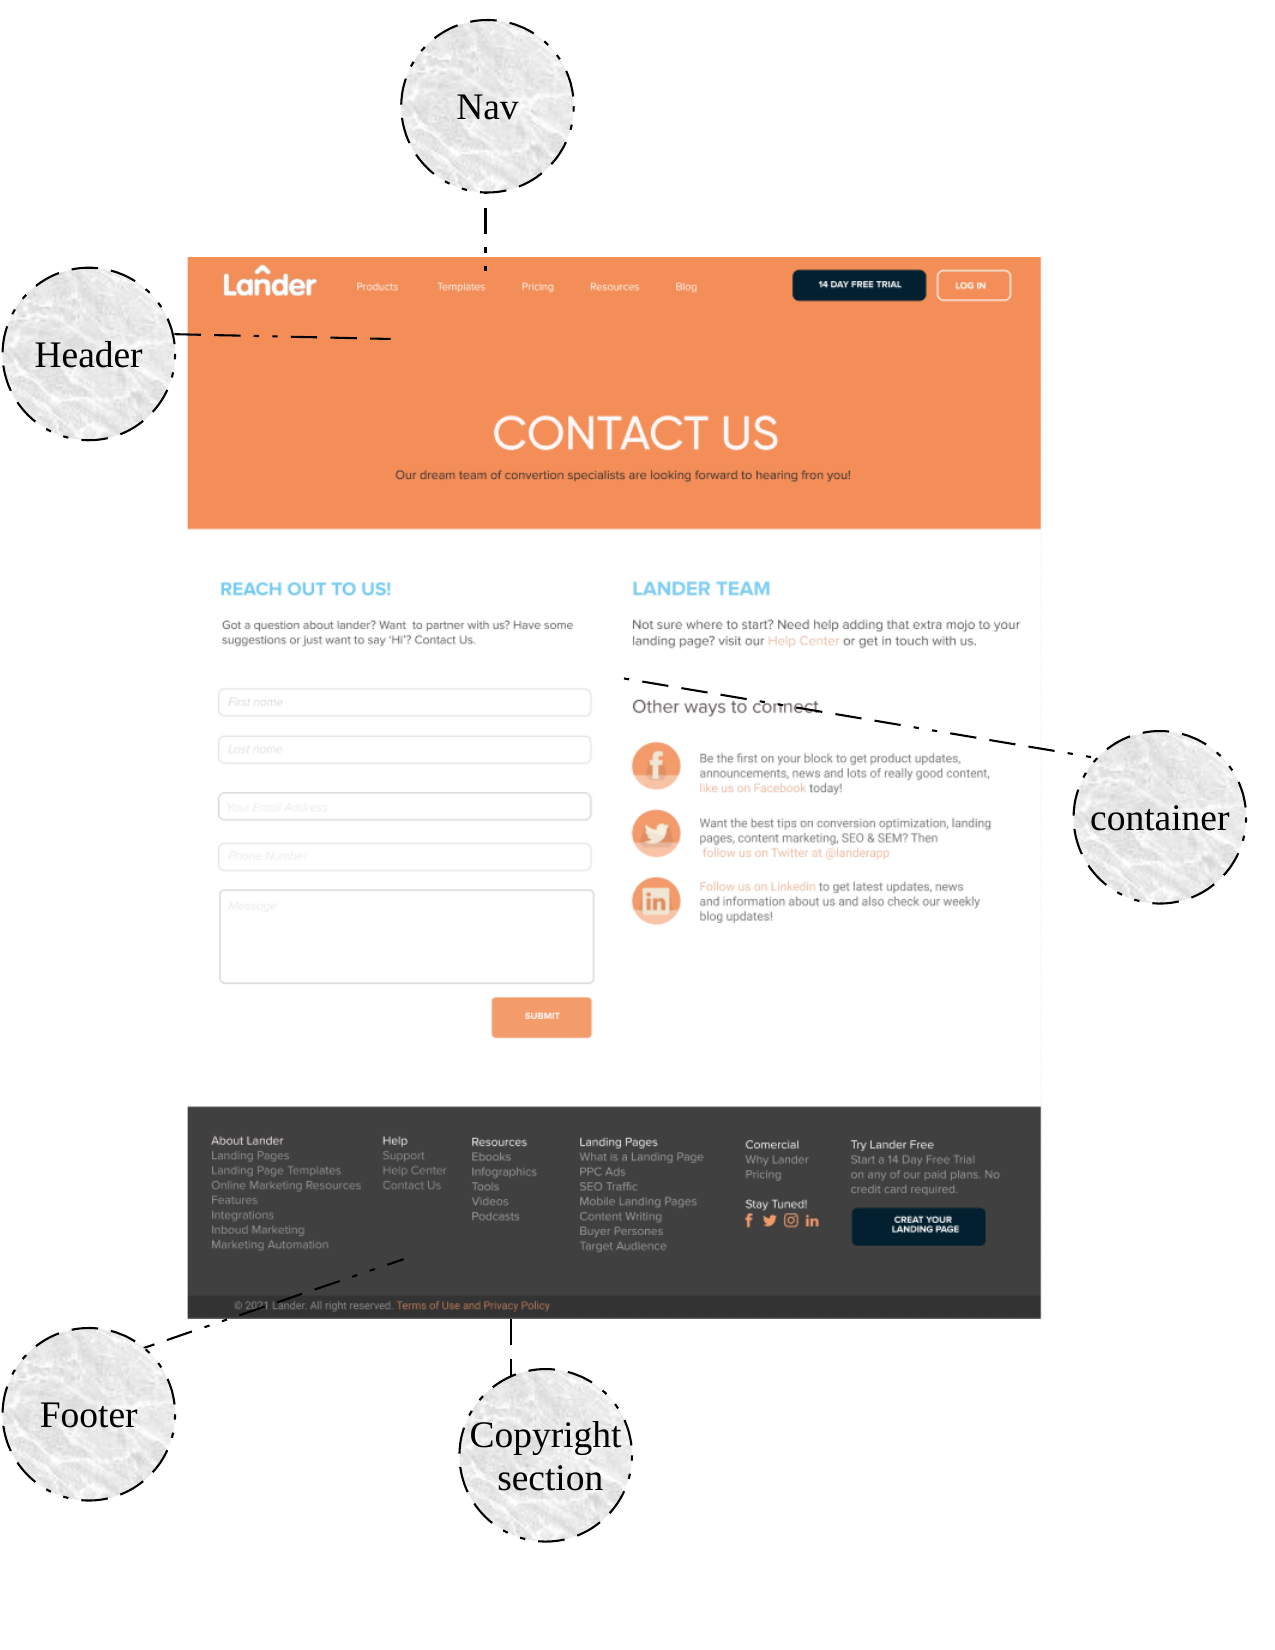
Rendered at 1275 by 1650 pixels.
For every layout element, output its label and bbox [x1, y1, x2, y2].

picture [1073, 731, 1247, 904]
picture [2, 268, 176, 440]
picture [401, 20, 574, 193]
picture [2, 1328, 176, 1501]
picture [187, 257, 1042, 1319]
picture [459, 1369, 632, 1542]
